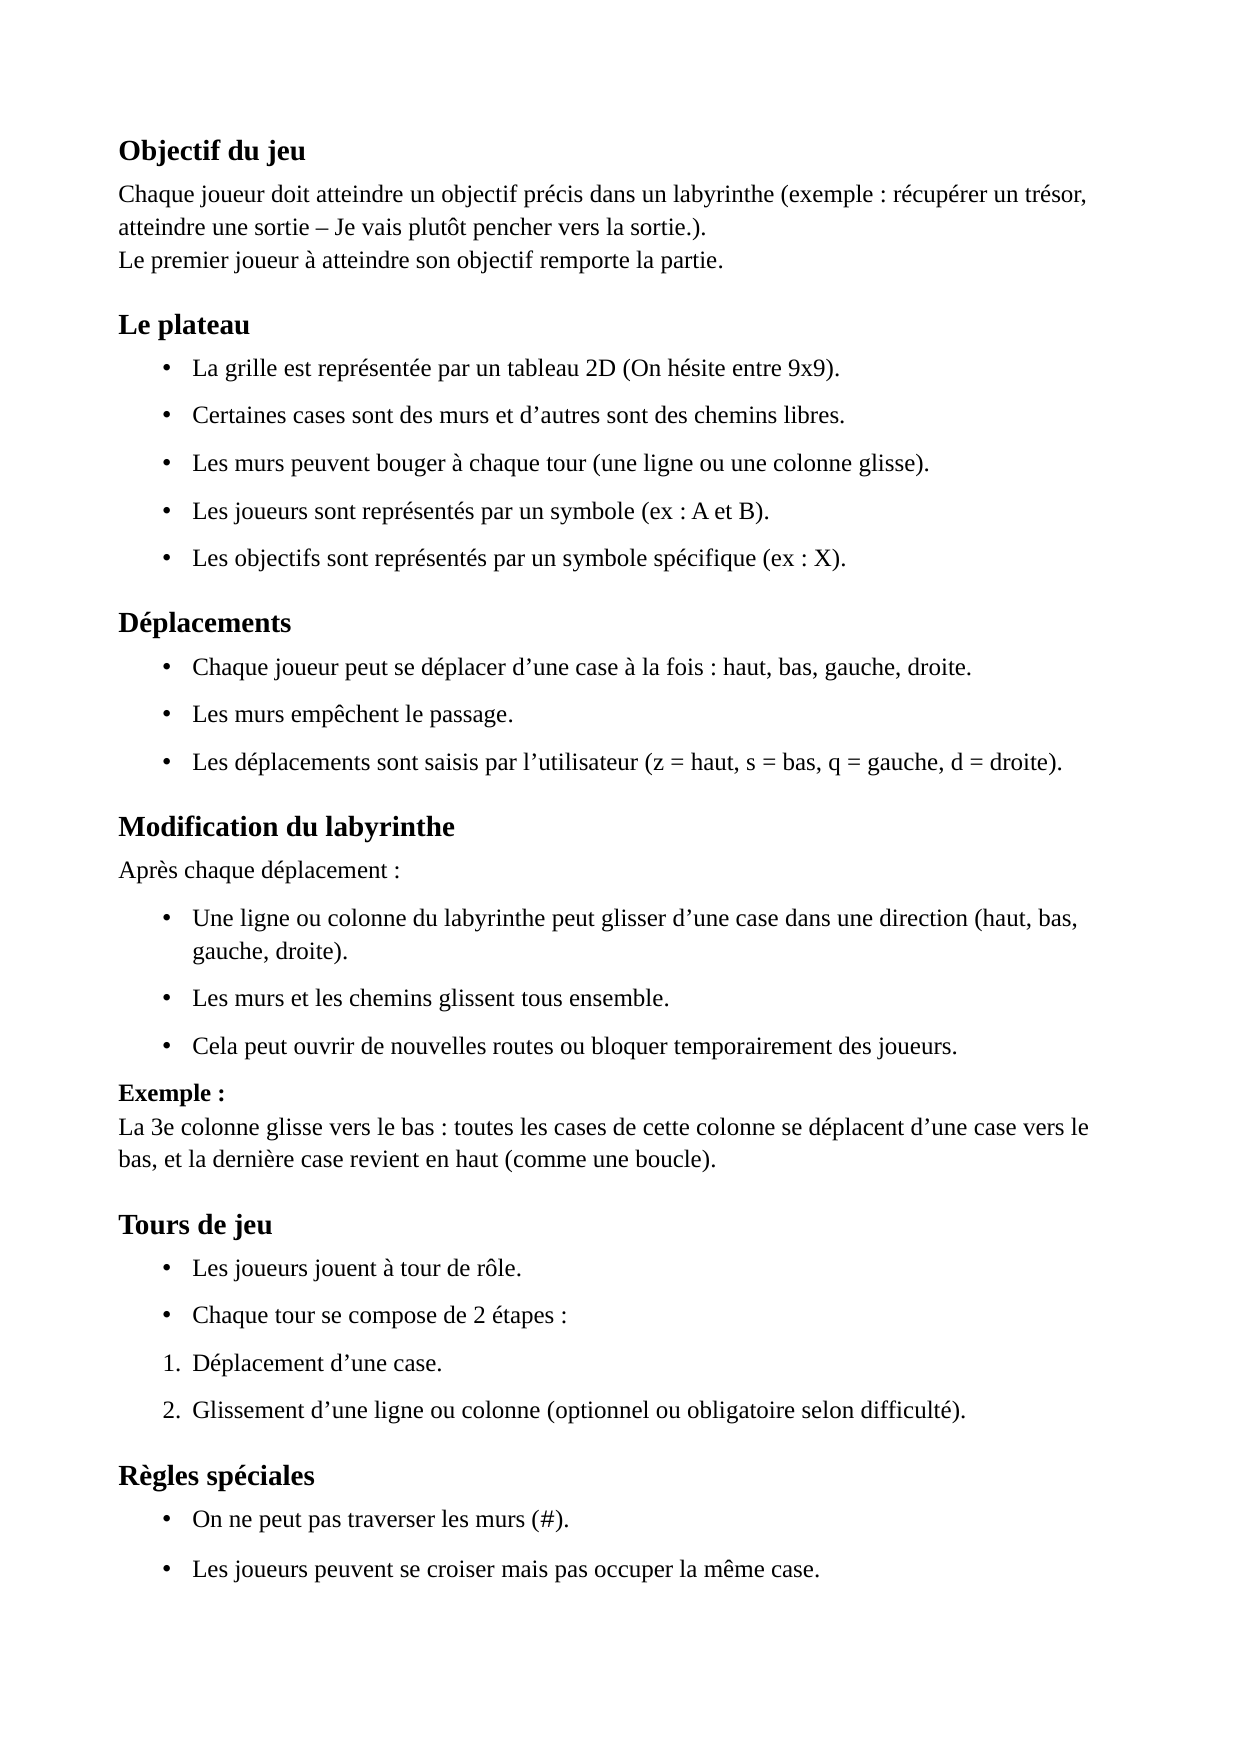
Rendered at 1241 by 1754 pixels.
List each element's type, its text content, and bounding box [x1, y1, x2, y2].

text Exemple : La 3e colonne glisse vers le bas : toutes les cases de cette colonne se déplacent d’une case vers le bas, et la dernière case revient en haut (comme une boucle). [118, 1078, 1122, 1173]
list Chaque tour se compose de 2 étapes : [162, 1300, 1122, 1329]
list Les objectifs sont représentés par un symbole spécifique (ex : X). [162, 543, 1122, 572]
list Certaines cases sont des murs et d’autres sont des chemins libres. [162, 401, 1122, 429]
subtitle Objectif du jeu [118, 133, 1122, 166]
list Cela peut ouvrir de nouvelles routes ou bloquer temporairement des joueurs. [162, 1031, 1122, 1060]
list Les joueurs jouent à tour de rôle. [162, 1253, 1122, 1282]
list Chaque joueur peut se déplacer d’une case à la fois : haut, bas, gauche, droite. [162, 652, 1122, 680]
list Glissement d’une ligne ou colonne (optionnel ou obligatoire selon difficulté). [162, 1396, 1122, 1424]
list Les murs peuvent bouger à chaque tour (une ligne ou une colonne glisse). [162, 448, 1122, 477]
subtitle Le plateau [118, 307, 1122, 341]
list Une ligne ou colonne du labyrinthe peut glisser d’une case dans une direction (haut, bas, gauche, droite). [162, 903, 1122, 964]
subtitle Tours de jeu [118, 1207, 1122, 1240]
list Déplacement d’une case. [162, 1348, 1122, 1377]
list Les joueurs sont représentés par un symbole (ex : A et B). [162, 496, 1122, 524]
text Chaque joueur doit atteindre un objectif précis dans un labyrinthe (exemple : récupérer un trésor, atteindre une sortie – Je vais plutôt pencher vers la sortie.). Le premier joueur à atteindre son objectif remporte la partie. [118, 179, 1122, 273]
list Les déplacements sont saisis par l’utilisateur (z = haut, s = bas, q = gauche, d = droite). [162, 747, 1122, 776]
list La grille est représentée par un tableau 2D (On hésite entre 9x9). [162, 353, 1122, 382]
list Les murs empêchent le passage. [162, 699, 1122, 728]
list Les murs et les chemins glissent tous ensemble. [162, 983, 1122, 1012]
list Les joueurs peuvent se croiser mais pas occuper la même case. [162, 1554, 1122, 1583]
subtitle Déplacements [118, 606, 1122, 639]
list On ne peut pas traverser les murs (#). [162, 1504, 1122, 1535]
subtitle Modification du labyrinthe [118, 809, 1122, 843]
text Après chaque déplacement : [118, 855, 1122, 884]
subtitle Règles spéciales [118, 1458, 1122, 1491]
